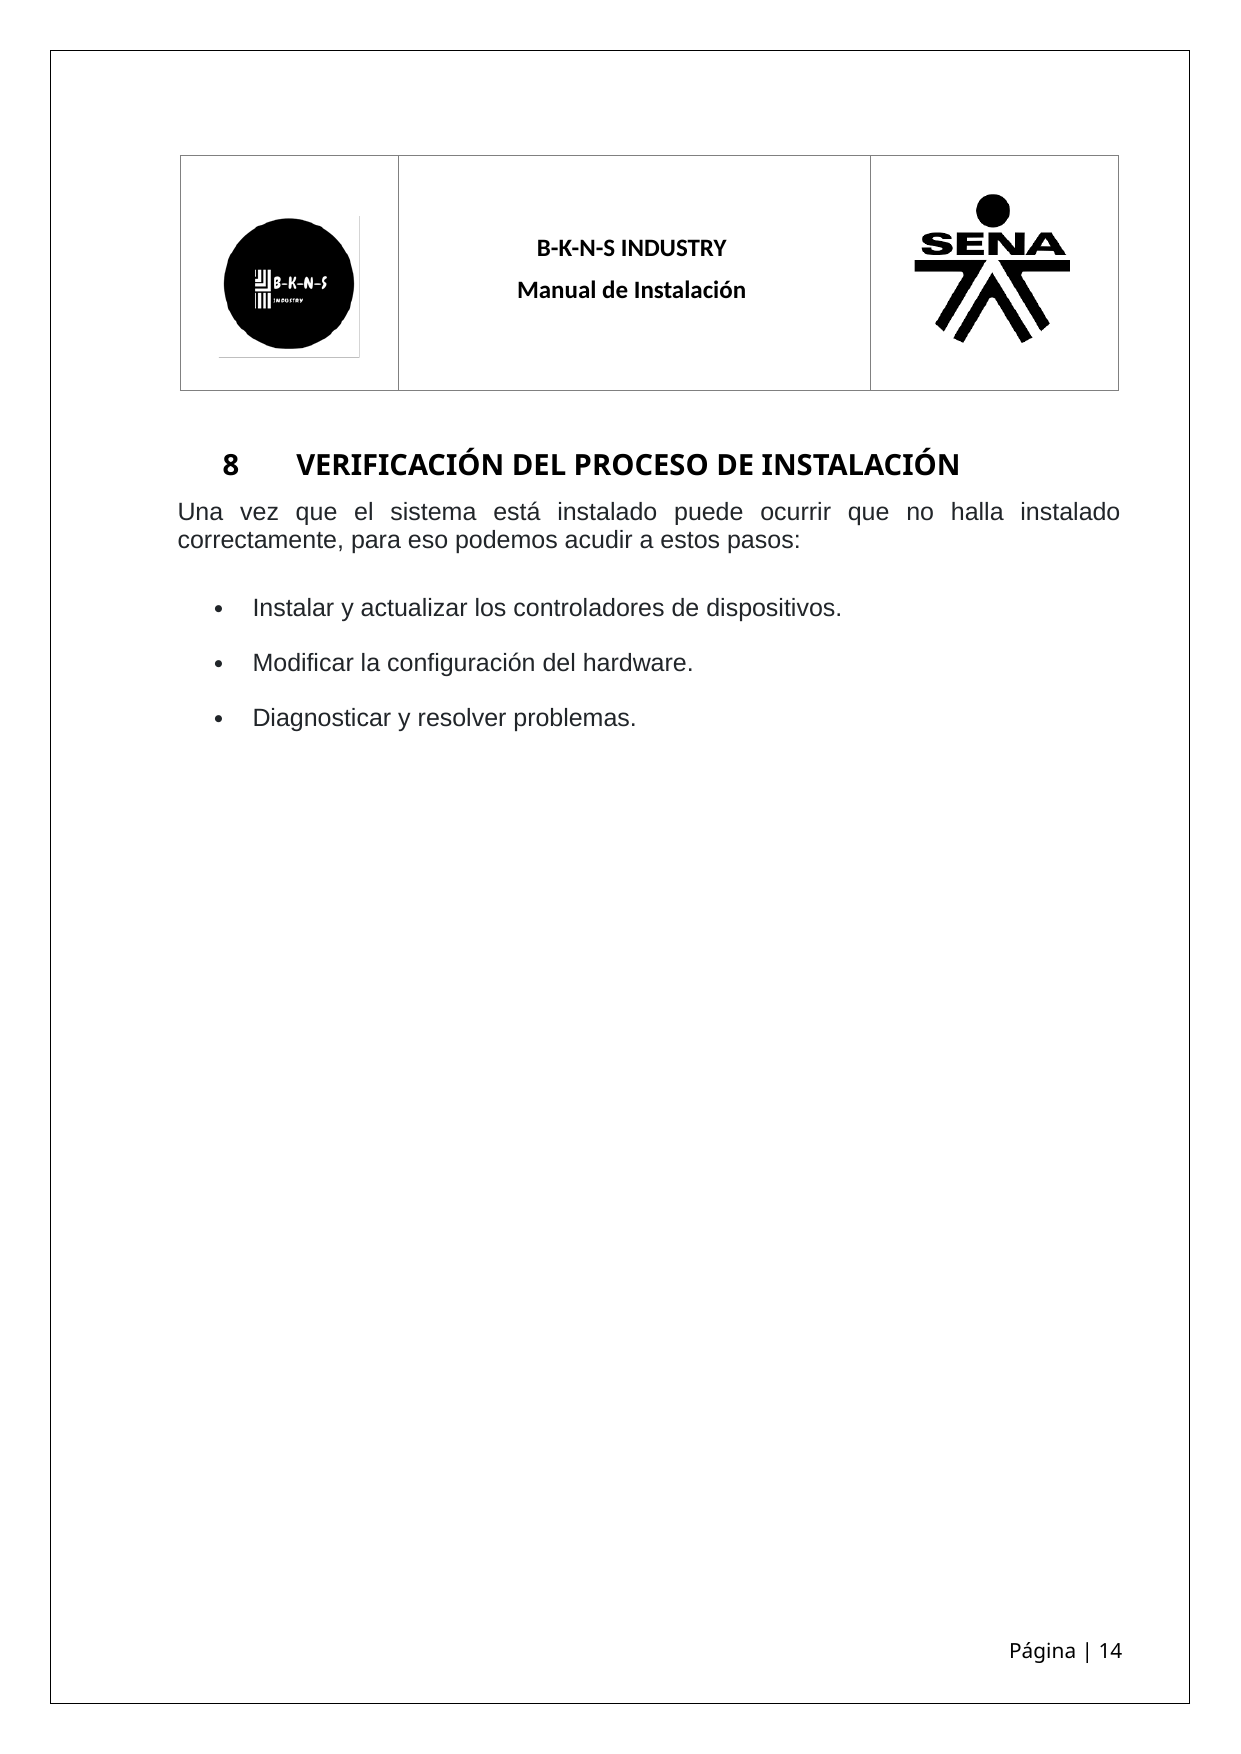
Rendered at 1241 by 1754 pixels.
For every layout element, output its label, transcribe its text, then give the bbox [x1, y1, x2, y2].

text Una vez que el sistema está instalado puede ocurrir que no halla instalado correctamente, para eso podemos acudir a estos pasos: [177, 496, 1122, 554]
list Diagnosticar y resolver problemas. [215, 701, 1122, 731]
list Instalar y actualizar los controladores de dispositivos. [215, 591, 1122, 621]
subtitle VERIFICACIÓN DEL PROCESO DE INSTALACIÓN [222, 444, 1122, 484]
list Modificar la configuración del hardware. [215, 646, 1122, 676]
